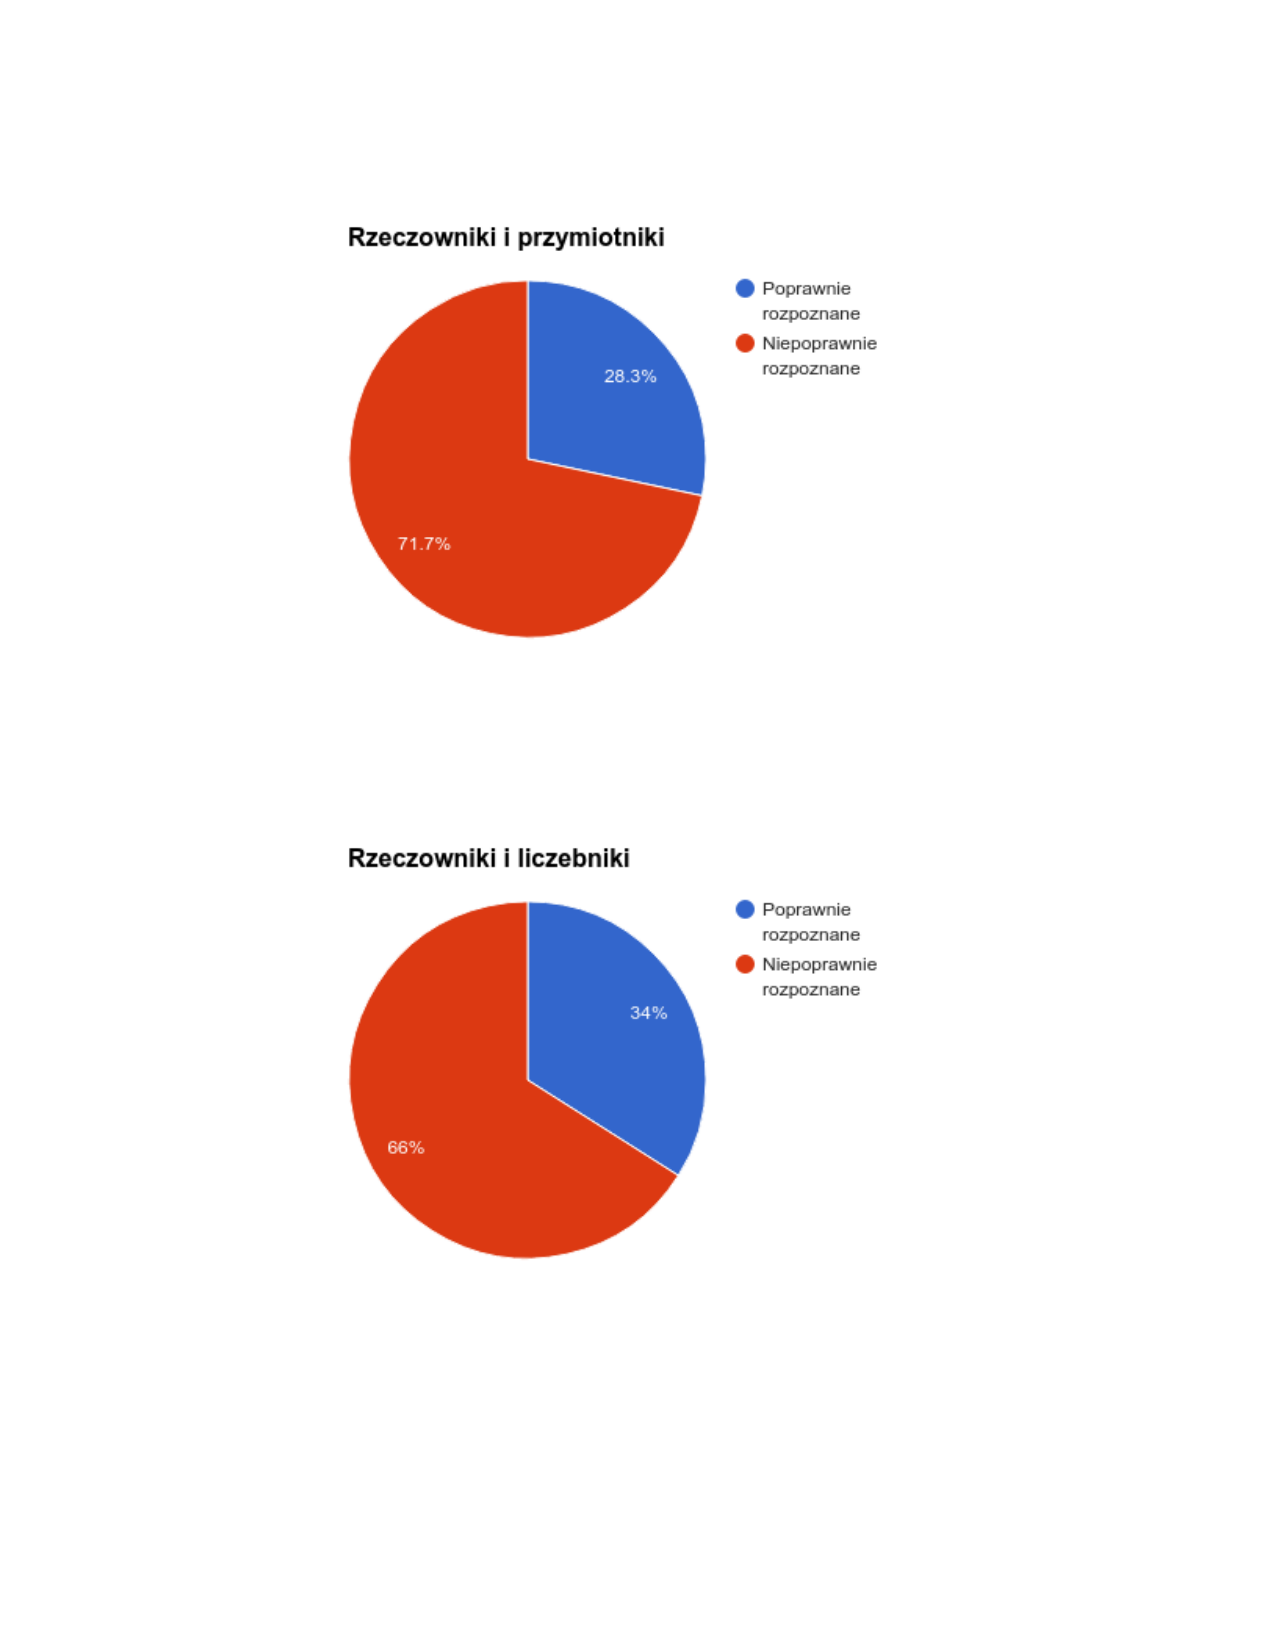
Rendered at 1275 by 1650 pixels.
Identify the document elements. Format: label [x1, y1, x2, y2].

picture [168, 168, 1107, 749]
picture [168, 789, 1107, 1370]
